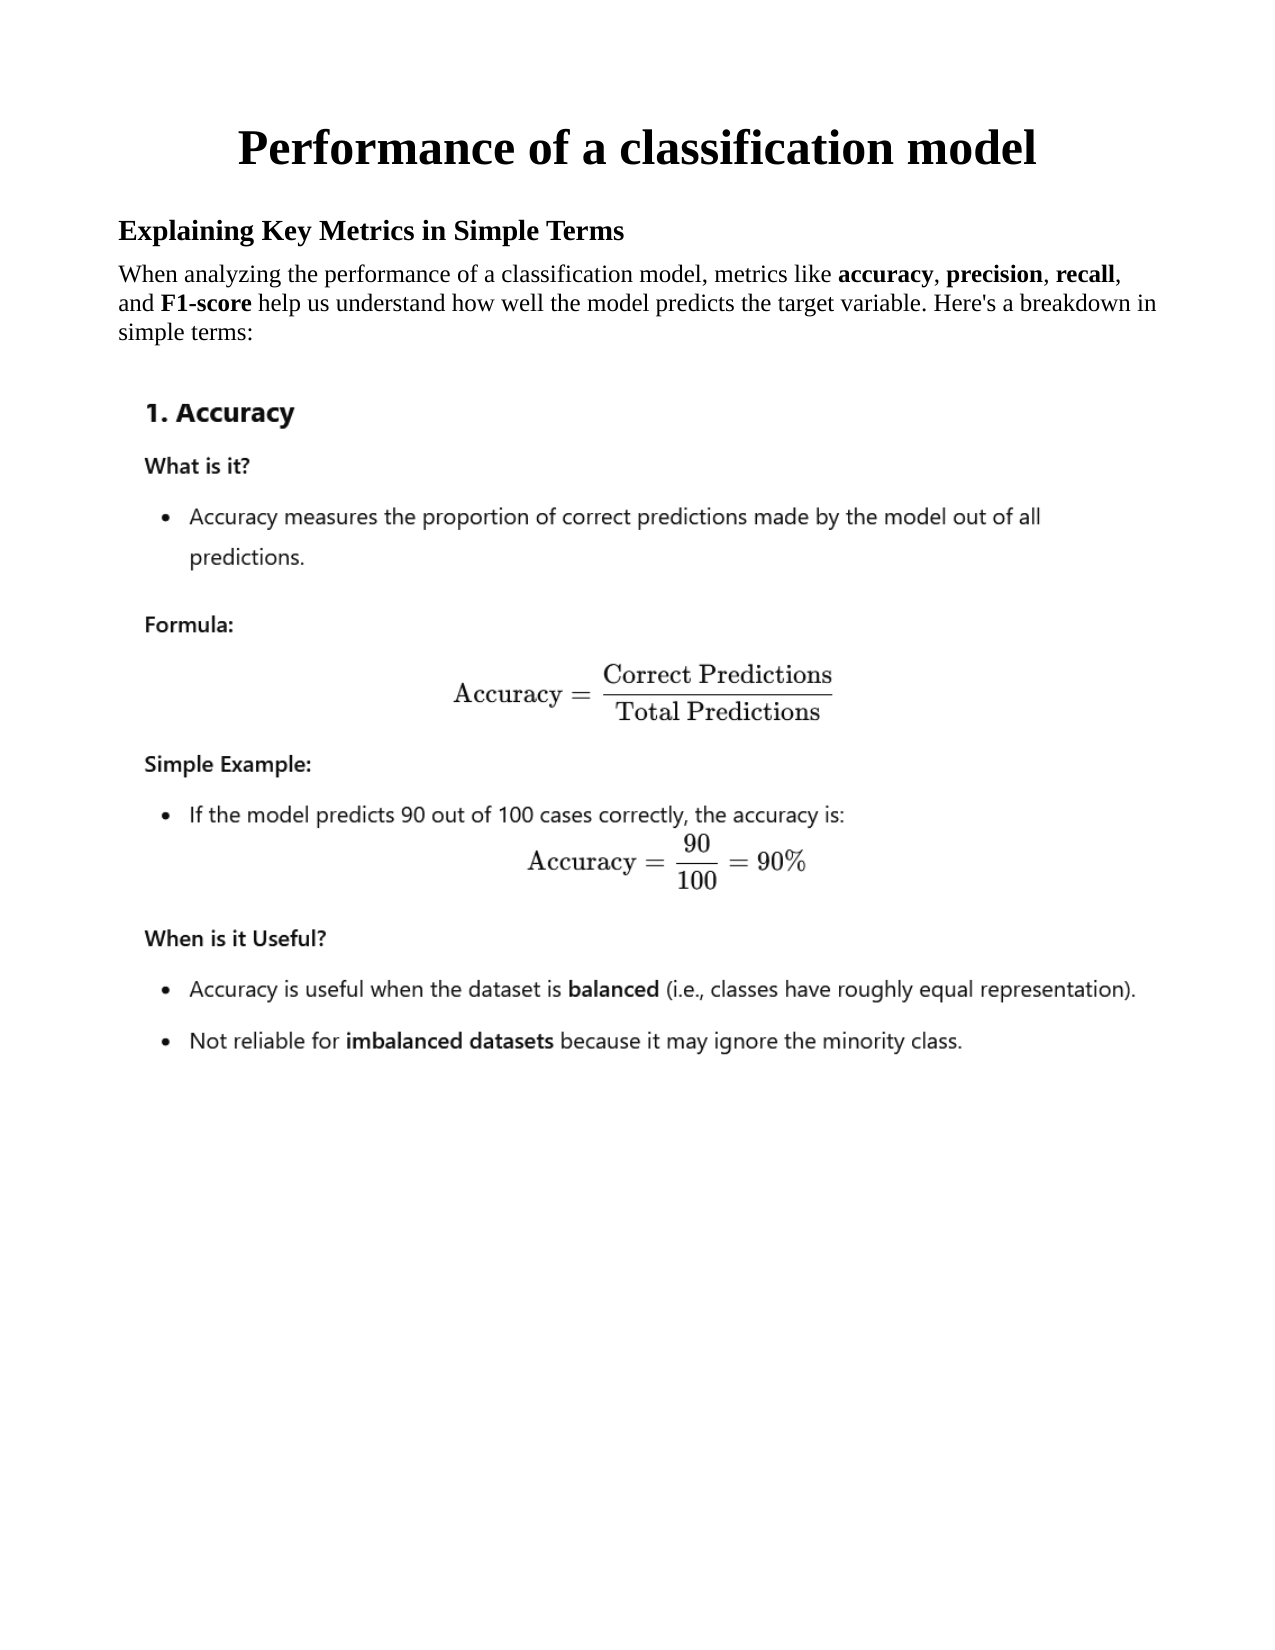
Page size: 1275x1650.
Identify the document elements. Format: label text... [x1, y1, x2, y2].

text When analyzing the performance of a classification model, metrics like accuracy, precision, recall, and F1-score help us understand how well the model predicts the target variable. Here's a breakdown in simple terms: [118, 259, 1157, 345]
picture [118, 386, 1157, 1079]
text Performance of a classification model [118, 118, 1157, 176]
subtitle Explaining Key Metrics in Simple Terms [118, 213, 1157, 247]
